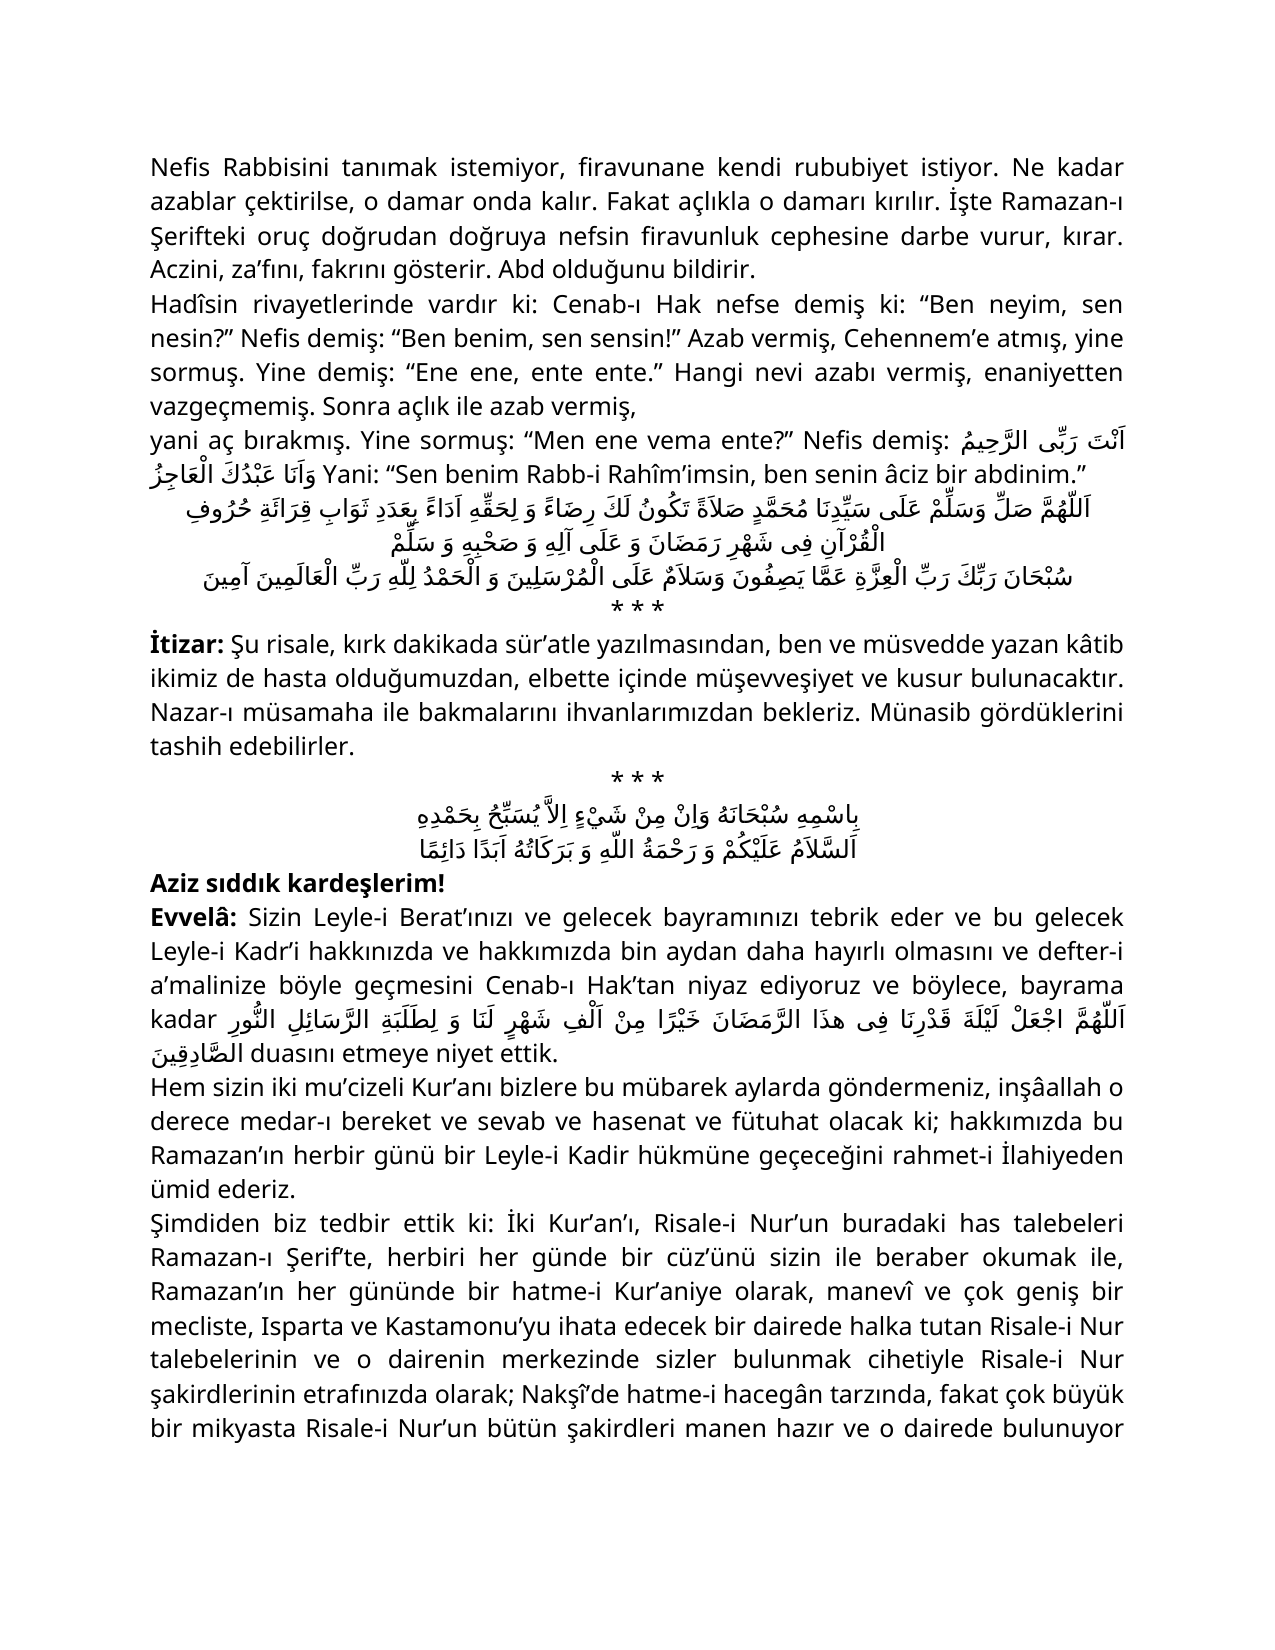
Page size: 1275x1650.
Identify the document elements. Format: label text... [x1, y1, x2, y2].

text Evvelâ: Sizin Leyle-i Berat’ınızı ve gelecek bayramınızı tebrik eder ve bu gelecek Leyle-i Kadr’i hakkınızda ve hakkımızda bin aydan daha hayırlı olmasını ve defter-i a’malinize böyle geçmesini Cenab-ı Hak’tan niyaz ediyoruz ve böylece, bayrama kadar اَللّهُمَّ اجْعَلْ لَيْلَةَ قَدْرِنَا فِى هذَا الرَّمَضَانَ خَيْرًا مِنْ اَلْفِ شَهْرٍ لَنَا وَ لِطَلَبَةِ الرَّسَائِلِ النُّورِ الصَّادِقِينَ duasını etmeye niyet ettik. [150, 899, 1125, 1070]
text Şimdiden biz tedbir ettik ki: İki Kur’an’ı, Risale-i Nur’un buradaki has talebeleri Ramazan-ı Şerif’te, herbiri her günde bir cüz’ünü sizin ile beraber okumak ile, Ramazan’ın her gününde bir hatme-i Kur’aniye olarak, manevî ve çok geniş bir mecliste, Isparta ve Kastamonu’yu ihata edecek bir dairede halka tutan Risale-i Nur talebelerinin ve o dairenin merkezinde sizler bulunmak cihetiyle Risale-i Nur şakirdlerinin etrafınızda olarak; Nakşî’de hatme-i hacegân tarzında, fakat çok büyük bir mikyasta Risale-i Nur’un bütün şakirdleri manen hazır ve o dairede bulunuyor [150, 1206, 1125, 1444]
text Hem sizin iki mu’cizeli Kur’anı bizlere bu mübarek aylarda göndermeniz, inşâallah o derece medar-ı bereket ve sevab ve hasenat ve fütuhat olacak ki; hakkımızda bu Ramazan’ın herbir günü bir Leyle-i Kadir hükmüne geçeceğini rahmet-i İlahiyeden ümid ederiz. [150, 1070, 1125, 1206]
text Nefis Rabbisini tanımak istemiyor, firavunane kendi rububiyet istiyor. Ne kadar azablar çektirilse, o damar onda kalır. Fakat açlıkla o damarı kırılır. İşte Ramazan-ı Şerifteki oruç doğrudan doğruya nefsin firavunluk cephesine darbe vurur, kırar. Aczini, za’fını, fakrını gösterir. Abd olduğunu bildirir. [150, 150, 1125, 286]
text اَلسَّلاَمُ عَلَيْكُمْ وَ رَحْمَةُ اللّهِ وَ بَرَكَاتُهُ اَبَدًا دَائِمًا [150, 831, 1125, 865]
text سُبْحَانَ رَبِّكَ رَبِّ الْعِزَّةِ عَمَّا يَصِفُونَ وَسَلاَمٌ عَلَى الْمُرْسَلِينَ وَ الْحَمْدُ لِلّهِ رَبِّ الْعَالَمِينَ آمِينَ [150, 559, 1125, 593]
text İtizar: Şu risale, kırk dakikada sür’atle yazılmasından, ben ve müsvedde yazan kâtib ikimiz de hasta olduğumuzdan, elbette içinde müşevveşiyet ve kusur bulunacaktır. Nazar-ı müsamaha ile bakmalarını ihvanlarımızdan bekleriz. Münasib gördüklerini tashih edebilirler. [150, 627, 1125, 763]
text * * * [150, 763, 1125, 797]
text Hadîsin rivayetlerinde vardır ki: Cenab-ı Hak nefse demiş ki: “Ben neyim, sen nesin?” Nefis demiş: “Ben benim, sen sensin!” Azab vermiş, Cehennem’e atmış, yine sormuş. Yine demiş: “Ene ene, ente ente.” Hangi nevi azabı vermiş, enaniyetten vazgeçmemiş. Sonra açlık ile azab vermiş, [150, 286, 1125, 422]
text بِاسْمِهِ سُبْحَانَهُ وَاِنْ مِنْ شَيْءٍ اِلاَّ يُسَبِّحُ بِحَمْدِهِ [150, 797, 1125, 831]
text اَللّهُمَّ صَلِّ وَسَلِّمْ عَلَى سَيِّدِنَا مُحَمَّدٍ صَلاَةً تَكُونُ لَكَ رِضَاءً وَ لِحَقِّهِ اَدَاءً بِعَدَدِ ثَوَابِ قِرَائَةِ حُرُوفِ الْقُرْآنِ فِى شَهْرِ رَمَضَانَ وَ عَلَى آلِهِ وَ صَحْبِهِ وَ سَلِّمْ [150, 491, 1125, 559]
text Aziz sıddık kardeşlerim! [150, 865, 1125, 899]
text * * * [150, 593, 1125, 627]
text yani aç bırakmış. Yine sormuş: “Men ene vema ente?” Nefis demiş: اَنْتَ رَبِّى الرَّحِيمُ وَاَنَا عَبْدُكَ الْعَاجِزُ Yani: “Sen benim Rabb-i Rahîm’imsin, ben senin âciz bir abdinim.” [150, 422, 1125, 491]
